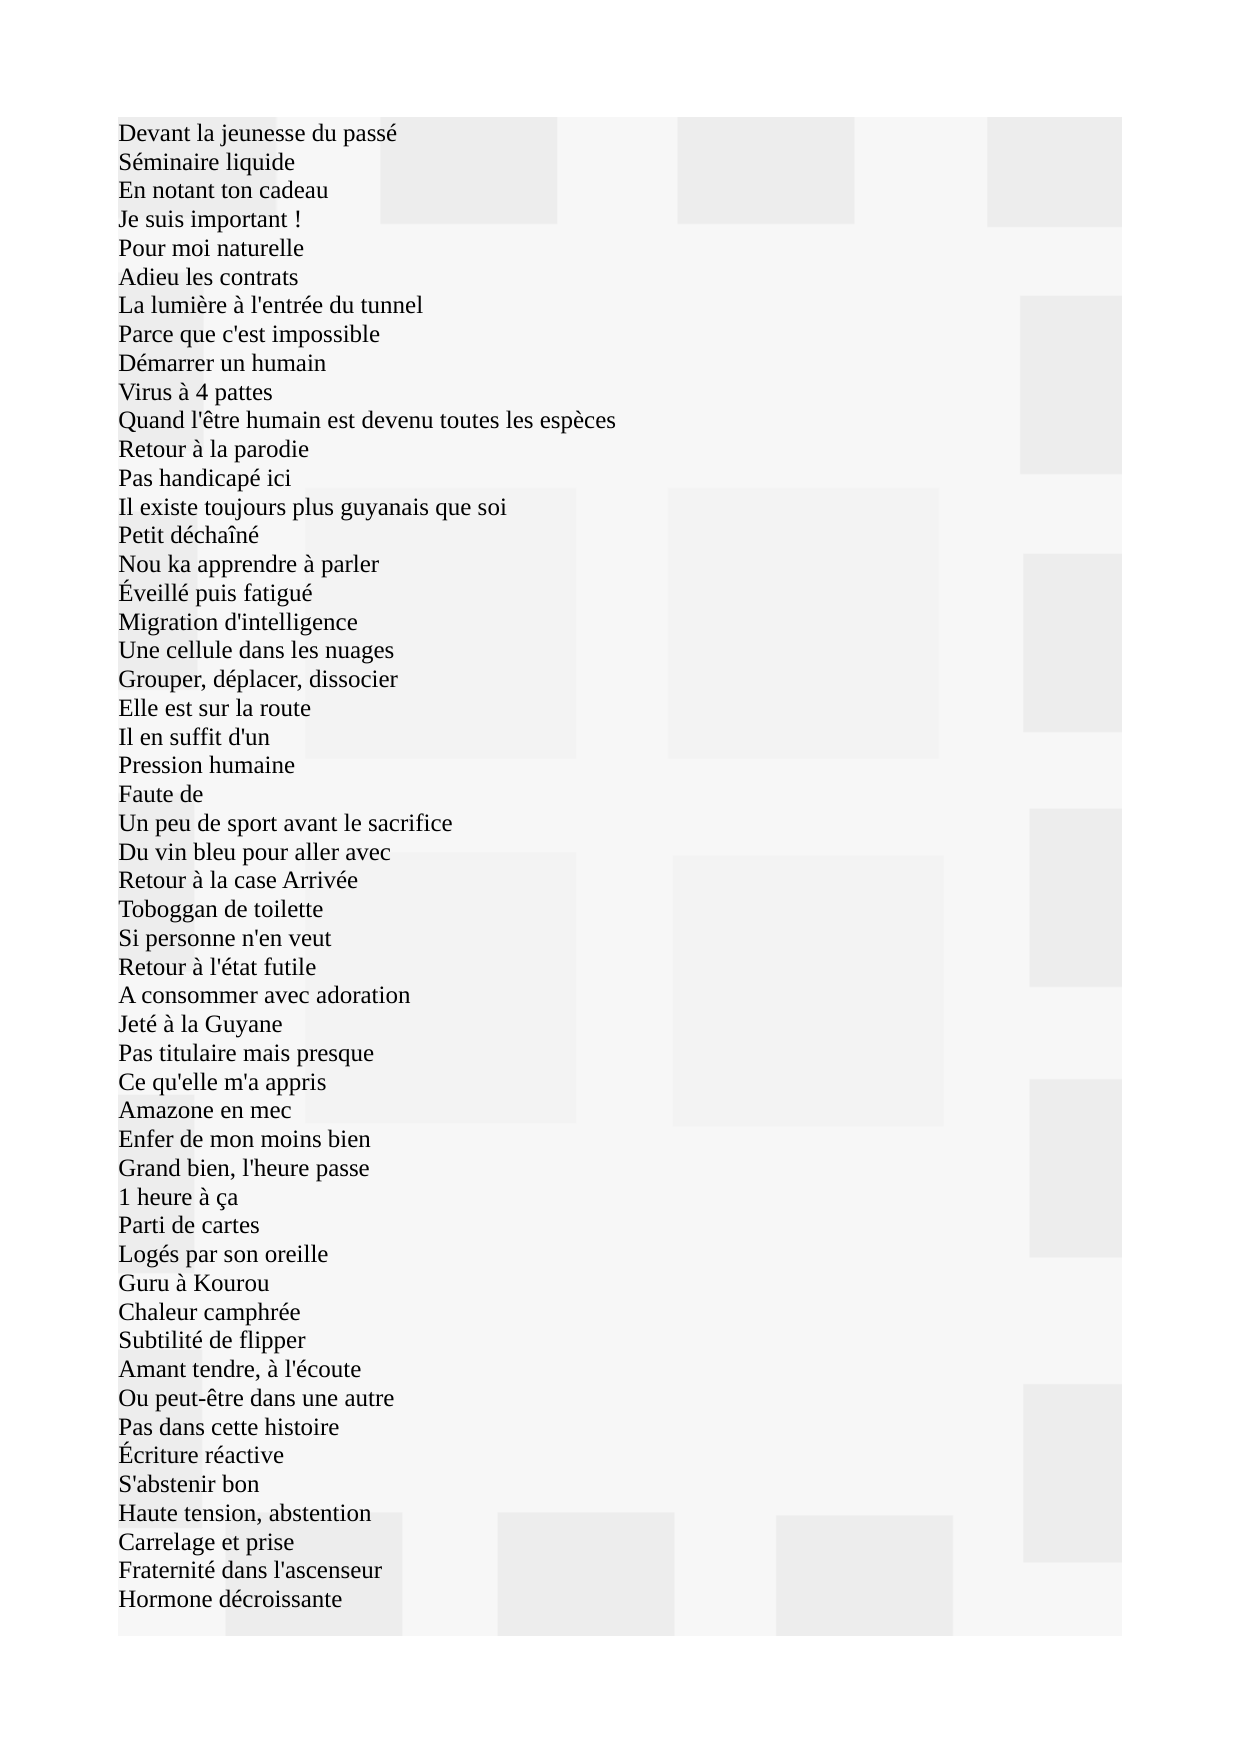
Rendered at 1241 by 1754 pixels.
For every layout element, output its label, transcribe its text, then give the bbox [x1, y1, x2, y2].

text La lumière à l'entrée du tunnel [118, 291, 1122, 319]
text Chaleur camphrée [118, 1297, 1122, 1326]
text Je suis important ! [118, 204, 1122, 233]
text S'abstenir bon [118, 1469, 1122, 1498]
text Logés par son oreille [118, 1239, 1122, 1268]
text Devant la jeunesse du passé [118, 118, 1122, 147]
text Éveillé puis fatigué [118, 578, 1122, 607]
text A consommer avec adoration [118, 981, 1122, 1009]
text Faute de [118, 779, 1122, 808]
text Enfer de mon moins bien [118, 1124, 1122, 1153]
text Jeté à la Guyane [118, 1009, 1122, 1038]
text Grand bien, l'heure passe [118, 1153, 1122, 1182]
text Pression humaine [118, 751, 1122, 779]
text Retour à l'état futile [118, 952, 1122, 981]
text Si personne n'en veut [118, 923, 1122, 952]
text Parti de cartes [118, 1211, 1122, 1239]
text Ou peut-être dans une autre [118, 1383, 1122, 1412]
text Pas titulaire mais presque [118, 1038, 1122, 1067]
text Un peu de sport avant le sacrifice [118, 808, 1122, 837]
text Nou ka apprendre à parler [118, 549, 1122, 578]
text Retour à la case Arrivée [118, 866, 1122, 894]
text Grouper, déplacer, dissocier [118, 664, 1122, 693]
text Haute tension, abstention [118, 1498, 1122, 1527]
text Petit déchaîné [118, 521, 1122, 549]
text Amazone en mec [118, 1096, 1122, 1124]
text 1 heure à ça [118, 1182, 1122, 1211]
text Une cellule dans les nuages [118, 636, 1122, 664]
text Virus à 4 pattes [118, 377, 1122, 406]
text Carrelage et prise [118, 1527, 1122, 1556]
text En notant ton cadeau [118, 176, 1122, 204]
text Subtilité de flipper [118, 1326, 1122, 1354]
text Il existe toujours plus guyanais que soi [118, 492, 1122, 521]
text Migration d'intelligence [118, 607, 1122, 636]
text Démarrer un humain [118, 348, 1122, 377]
text Il en suffit d'un [118, 722, 1122, 751]
text Pas handicapé ici [118, 463, 1122, 492]
text Écriture réactive [118, 1441, 1122, 1469]
text Guru à Kourou [118, 1268, 1122, 1297]
text Du vin bleu pour aller avec [118, 837, 1122, 866]
text Fraternité dans l'ascenseur [118, 1556, 1122, 1584]
text Quand l'être humain est devenu toutes les espèces [118, 406, 1122, 434]
text Adieu les contrats [118, 262, 1122, 291]
text Amant tendre, à l'écoute [118, 1354, 1122, 1383]
text Toboggan de toilette [118, 894, 1122, 923]
text Elle est sur la route [118, 693, 1122, 722]
text Pas dans cette histoire [118, 1412, 1122, 1441]
text Retour à la parodie [118, 434, 1122, 463]
text Hormone décroissante [118, 1584, 1122, 1613]
text Séminaire liquide [118, 147, 1122, 176]
text Parce que c'est impossible [118, 319, 1122, 348]
text Pour moi naturelle [118, 233, 1122, 262]
text Ce qu'elle m'a appris [118, 1067, 1122, 1096]
